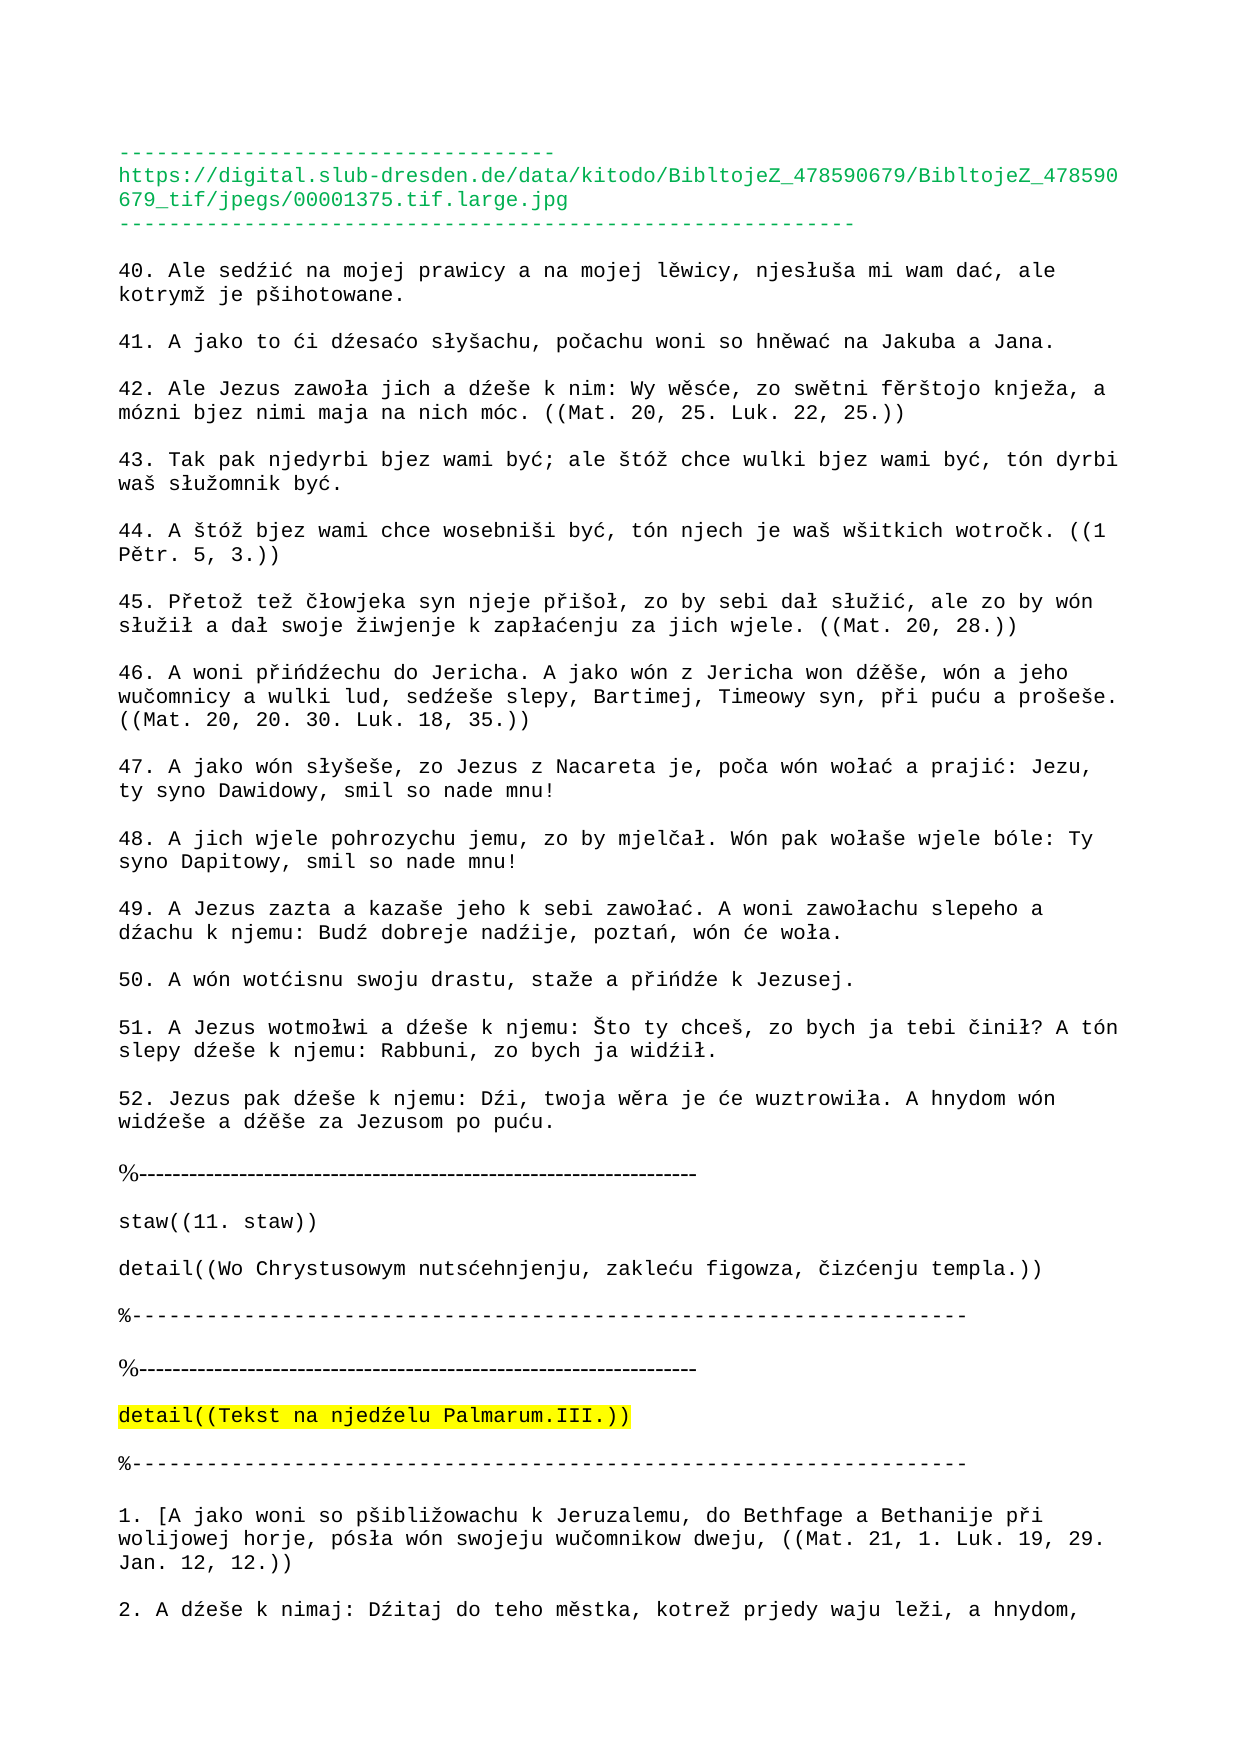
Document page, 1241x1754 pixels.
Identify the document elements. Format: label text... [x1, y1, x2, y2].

text 43. Tak pak njedyrbi bjez wami być; ale štóž chce wulki bjez wami być, tón dyrbi waš słužomnik być. [118, 449, 1122, 496]
text 45. Přetož tež čłowjeka syn njeje přišoł, zo by sebi dał słužić, ale zo by wón słužił a dał swoje žiwjenje k zapłaćenju za jich wjele. ((Mat. 20, 28.)) [118, 591, 1122, 638]
text 47. A jako wón słyšeše, zo Jezus z Nacareta je, poča wón wołać a prajić: Jezu, ty syno Dawidowy, smil so nade mnu! [118, 757, 1122, 804]
text 42. Ale Jezus zawoła jich a dźeše k nim: Wy wěsće, zo swětni fěrštojo knježa, a mózni bjez nimi maja na nich móc. ((Mat. 20, 25. Luk. 22, 25.)) [118, 378, 1122, 426]
text staw((11. staw)) [118, 1211, 1122, 1234]
text %------------------------------------------------------------------- [118, 1306, 1122, 1329]
text %------------------------------------------------------------------- [118, 1353, 1122, 1382]
text 51. A Jezus wotmołwi a dźeše k njemu: Što ty chceš, zo bych ja tebi činił? A tón slepy dźeše k njemu: Rabbuni, zo bych ja widźił. [118, 1017, 1122, 1064]
text 40. Ale sedźić na mojej prawicy a na mojej lěwicy, njesłuša mi wam dać, ale kotrymž je pšihotowane. [118, 260, 1122, 307]
text 46. A woni přińdźechu do Jericha. A jako wón z Jericha won dźěše, wón a jeho wučomnicy a wulki lud, sedźeše slepy, Bartimej, Timeowy syn, při puću a prošeše. ((Mat. 20, 20. 30. Luk. 18, 35.)) [118, 662, 1122, 733]
text 1. [A jako woni so pšibližowachu k Jeruzalemu, do Bethfage a Bethanije při wolijowej horje, pósła wón swojeju wučomnikow dweju, ((Mat. 21, 1. Luk. 19, 29. Jan. 12, 12.)) [118, 1500, 1122, 1576]
text 44. A štóž bjez wami chce wosebniši być, tón njech je waš wšitkich wotročk. ((1 Pětr. 5, 3.)) [118, 520, 1122, 567]
text detail((Tekst na njedźelu Palmarum.III.)) [118, 1405, 1122, 1429]
text 41. A jako to ći dźesaćo słyšachu, počachu woni so hněwać na Jakuba a Jana. [118, 331, 1122, 354]
text 52. Jezus pak dźeše k njemu: Dźi, twoja wěra je će wuztrowiła. A hnydom wón widźeše a dźěše za Jezusom po puću. [118, 1088, 1122, 1135]
text detail((Wo Chrystusowym nutsćehnjenju, zakleću figowza, čizćenju templa.)) [118, 1258, 1122, 1282]
text 50. A wón wotćisnu swoju drastu, staže a přińdźe k Jezusej. [118, 969, 1122, 993]
text 48. A jich wjele pohrozychu jemu, zo by mjelčał. Wón pak wołaše wjele bóle: Ty syno Dapitowy, smil so nade mnu! [118, 827, 1122, 875]
text %------------------------------------------------------------------- [118, 1158, 1122, 1187]
text %------------------------------------------------------------------- [118, 1452, 1122, 1476]
text ----------------------------------- https://digital.slub-dresden.de/data/kitodo/BibltojeZ_478590679/BibltojeZ_478590679_tif/jpegs/00001375.tif.large.jpg ----------------------------------------------------------- [118, 142, 1122, 236]
text 2. A dźeše k nimaj: Dźitaj do teho městka, kotrež prjedy waju leži, a hnydom, [118, 1599, 1122, 1623]
text 49. A Jezus zazta a kazaše jeho k sebi zawołać. A woni zawołachu slepeho a dźachu k njemu: Budź dobreje nadźije, poztań, wón će woła. [118, 898, 1122, 946]
